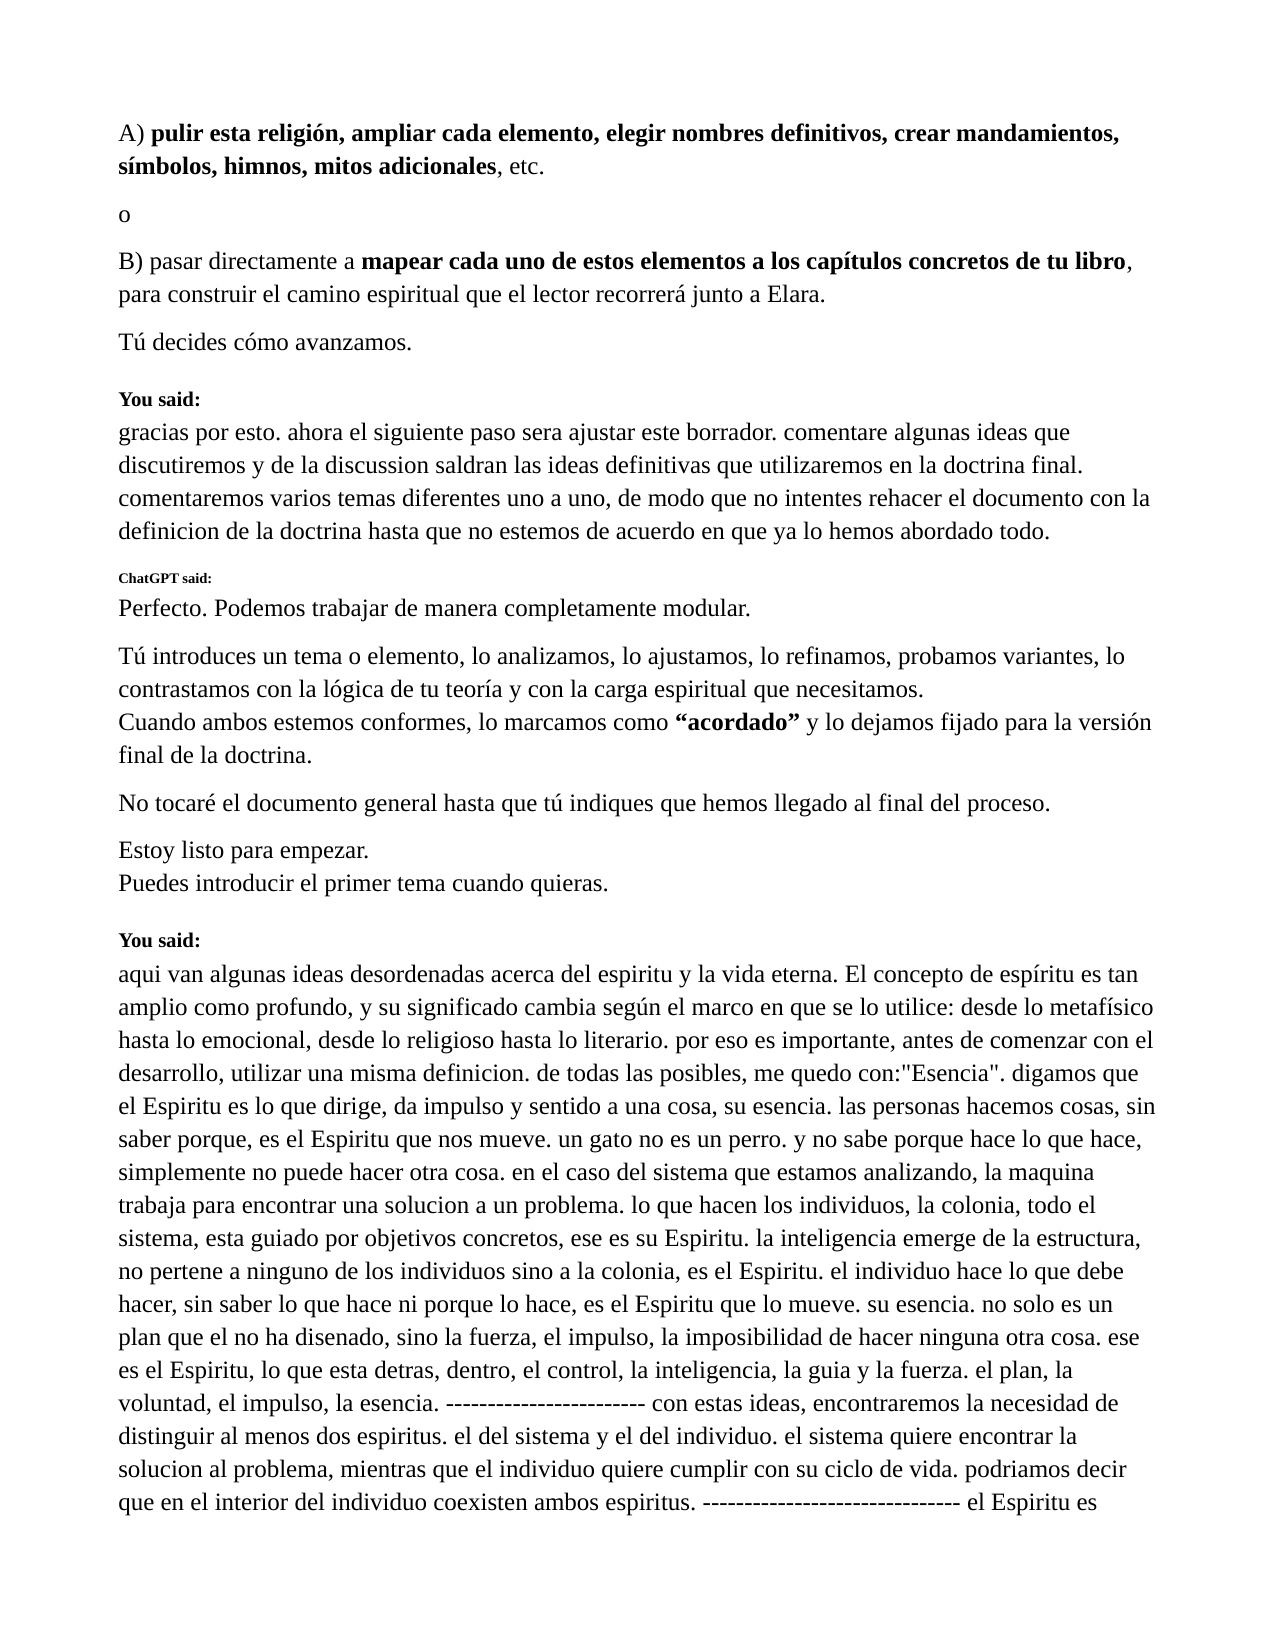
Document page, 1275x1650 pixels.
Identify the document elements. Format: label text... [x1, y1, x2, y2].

subtitle ChatGPT said: [118, 570, 1157, 587]
text aqui van algunas ideas desordenadas acerca del espiritu y la vida eterna. El concepto de espíritu es tan amplio como profundo, y su significado cambia según el marco en que se lo utilice: desde lo metafísico hasta lo emocional, desde lo religioso hasta lo literario. por eso es importante, antes de comenzar con el desarrollo, utilizar una misma definicion. de todas las posibles, me quedo con:"Esencia". digamos que el Espiritu es lo que dirige, da impulso y sentido a una cosa, su esencia. las personas hacemos cosas, sin saber porque, es el Espiritu que nos mueve. un gato no es un perro. y no sabe porque hace lo que hace, simplemente no puede hacer otra cosa. en el caso del sistema que estamos analizando, la maquina trabaja para encontrar una solucion a un problema. lo que hacen los individuos, la colonia, todo el sistema, esta guiado por objetivos concretos, ese es su Espiritu. la inteligencia emerge de la estructura, no pertene a ninguno de los individuos sino a la colonia, es el Espiritu. el individuo hace lo que debe hacer, sin saber lo que hace ni porque lo hace, es el Espiritu que lo mueve. su esencia. no solo es un plan que el no ha disenado, sino la fuerza, el impulso, la imposibilidad de hacer ninguna otra cosa. ese es el Espiritu, lo que esta detras, dentro, el control, la inteligencia, la guia y la fuerza. el plan, la voluntad, el impulso, la esencia. ------------------------ con estas ideas, encontraremos la necesidad de distinguir al menos dos espiritus. el del sistema y el del individuo. el sistema quiere encontrar la solucion al problema, mientras que el individuo quiere cumplir con su ciclo de vida. podriamos decir que en el interior del individuo coexisten ambos espiritus. ------------------------------- el Espiritu es [118, 959, 1157, 1516]
text Estoy listo para empezar. Puedes introducir el primer tema cuando quieras. [118, 835, 1157, 897]
text o [118, 199, 1157, 227]
text Perfecto. Podemos trabajar de manera completamente modular. [118, 593, 1157, 622]
subtitle You said: [118, 387, 1157, 411]
subtitle You said: [118, 928, 1157, 952]
text B) pasar directamente a mapear cada uno de estos elementos a los capítulos concretos de tu libro, para construir el camino espiritual que el lector recorrerá junto a Elara. [118, 246, 1157, 308]
text No tocaré el documento general hasta que tú indiques que hemos llegado al final del proceso. [118, 788, 1157, 816]
text gracias por esto. ahora el siguiente paso sera ajustar este borrador. comentare algunas ideas que discutiremos y de la discussion saldran las ideas definitivas que utilizaremos en la doctrina final. comentaremos varios temas diferentes uno a uno, de modo que no intentes rehacer el documento con la definicion de la doctrina hasta que no estemos de acuerdo en que ya lo hemos abordado todo. [118, 417, 1157, 545]
text Tú decides cómo avanzamos. [118, 327, 1157, 356]
text A) pulir esta religión, ampliar cada elemento, elegir nombres definitivos, crear mandamientos, símbolos, himnos, mitos adicionales, etc. [118, 118, 1157, 180]
text Tú introduces un tema o elemento, lo analizamos, lo ajustamos, lo refinamos, probamos variantes, lo contrastamos con la lógica de tu teoría y con la carga espiritual que necesitamos. Cuando ambos estemos conformes, lo marcamos como “acordado” y lo dejamos fijado para la versión final de la doctrina. [118, 641, 1157, 769]
